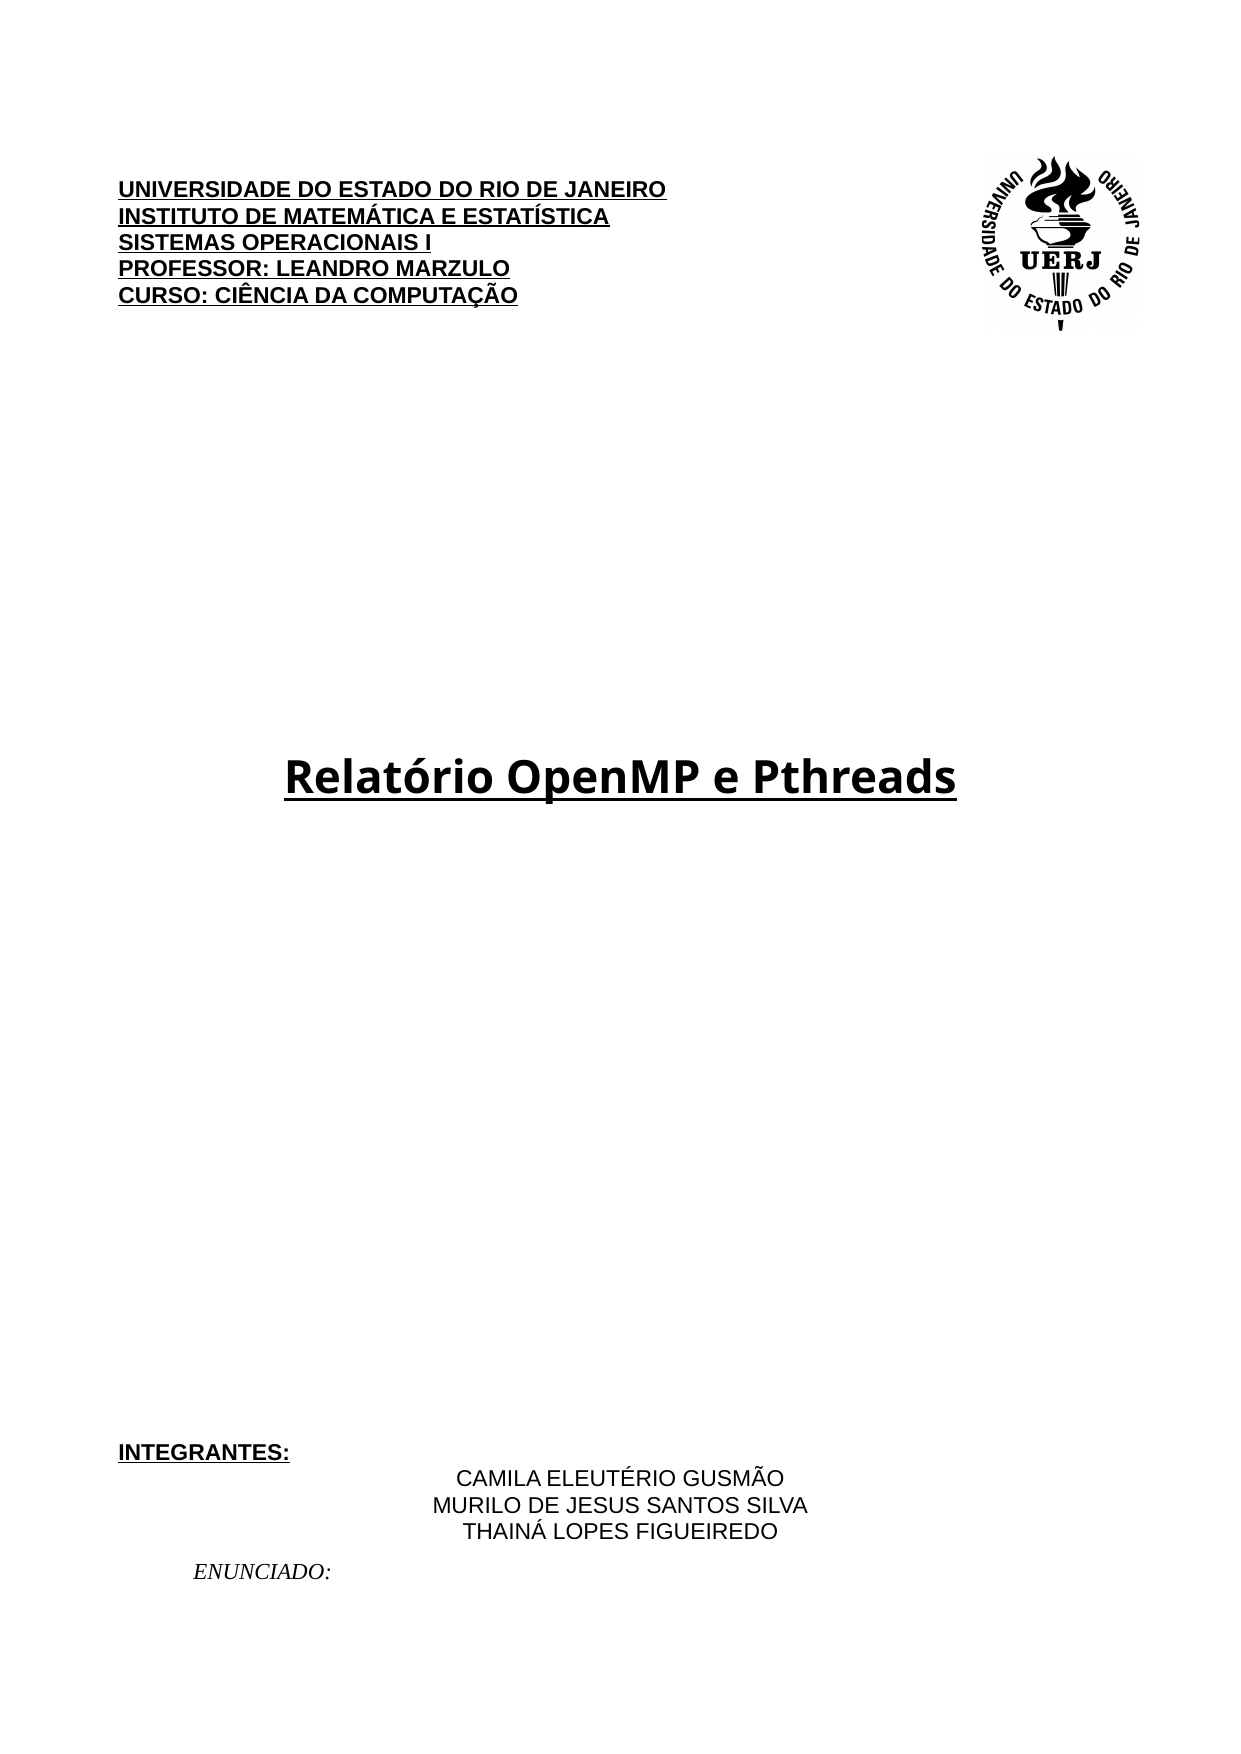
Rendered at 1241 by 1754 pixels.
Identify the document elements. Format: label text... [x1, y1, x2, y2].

text MURILO DE JESUS SANTOS SILVA [118, 1492, 1122, 1518]
text CURSO: CIÊNCIA DA COMPUTAÇÃO [118, 282, 981, 308]
text INTEGRANTES: [118, 1439, 1122, 1465]
text Relatório OpenMP e Pthreads [118, 745, 1122, 807]
text PROFESSOR: LEANDRO MARZULO [118, 255, 981, 282]
text CAMILA ELEUTÉRIO GUSMÃO [118, 1465, 1122, 1492]
picture [981, 156, 1140, 331]
text ENUNCIADO: [118, 1544, 1122, 1588]
text THAINÁ LOPES FIGUEIREDO [118, 1518, 1122, 1544]
text INSTITUTO DE MATEMÁTICA E ESTATÍSTICA [118, 203, 981, 229]
text SISTEMAS OPERACIONAIS I [118, 229, 981, 255]
text UNIVERSIDADE DO ESTADO DO RIO DE JANEIRO [118, 176, 981, 203]
